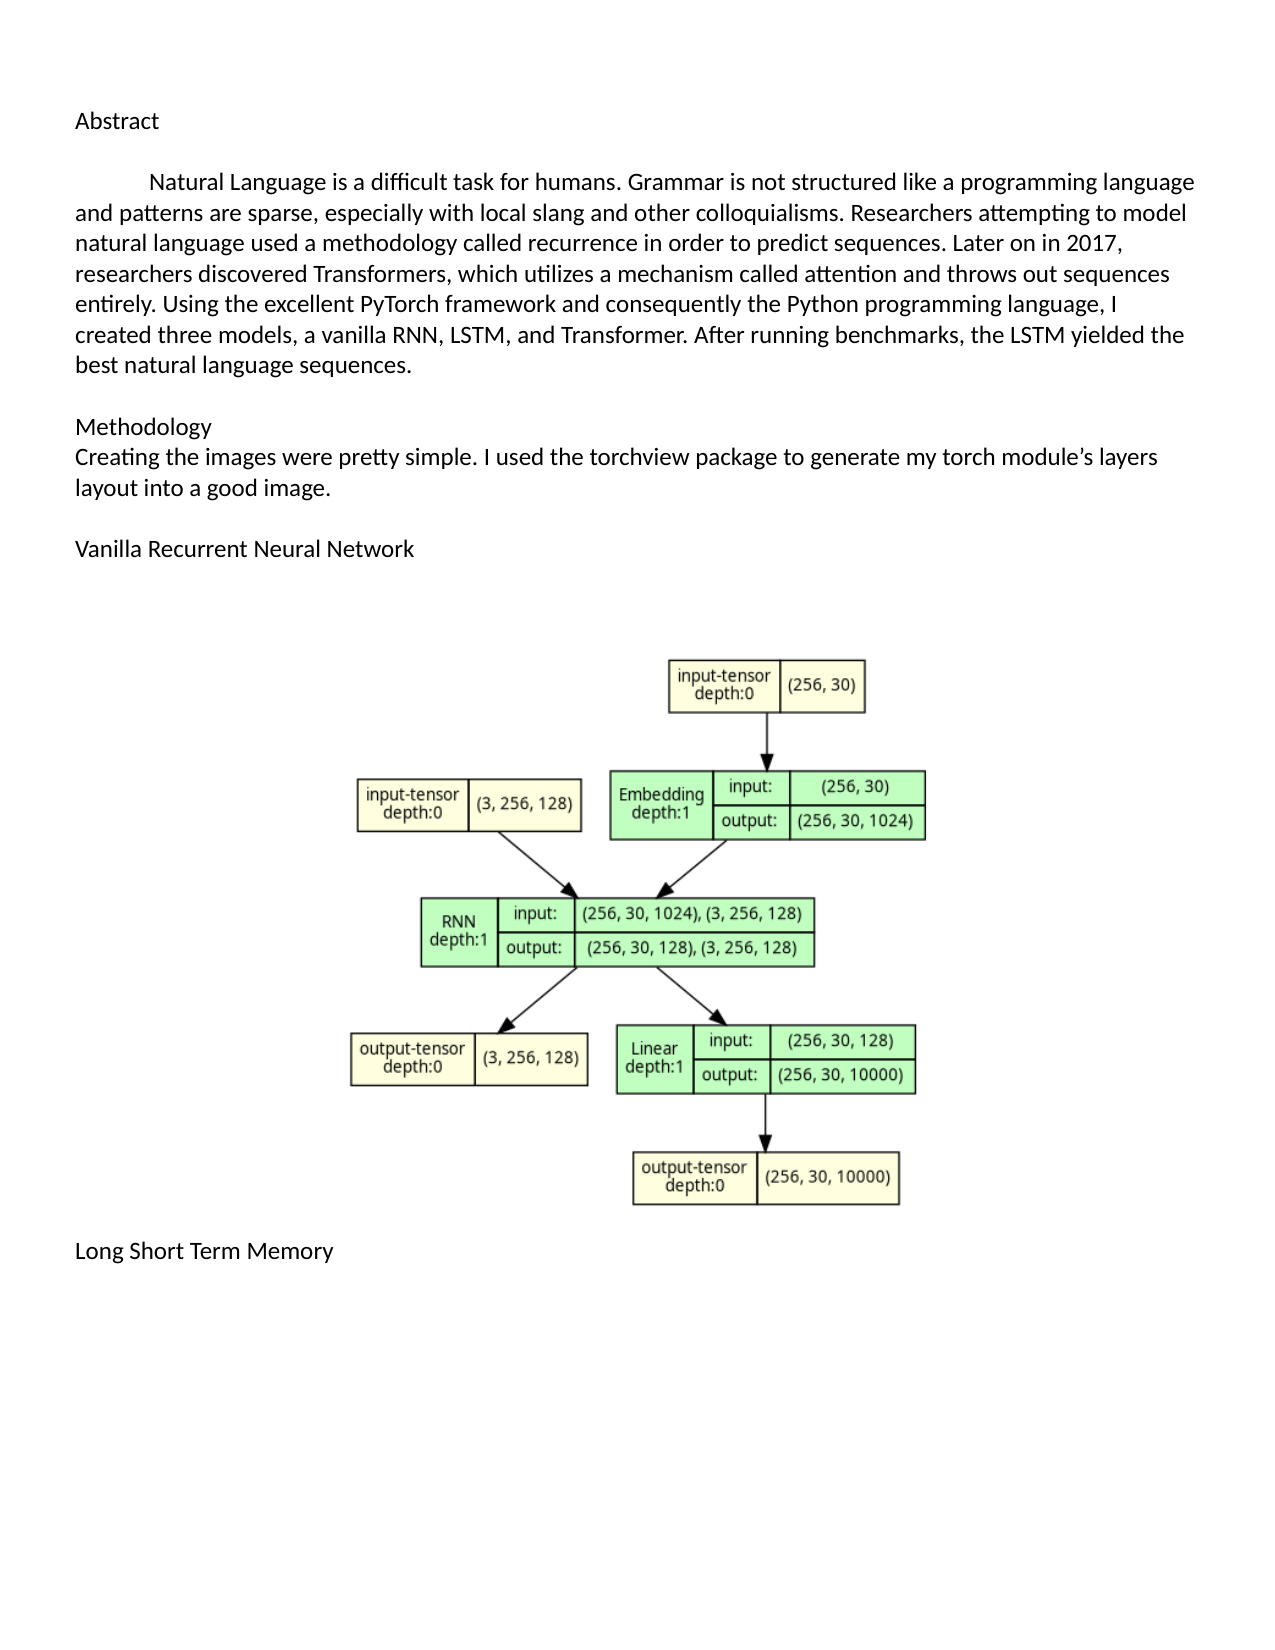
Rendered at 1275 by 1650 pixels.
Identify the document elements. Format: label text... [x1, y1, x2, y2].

text Abstract [75, 106, 1200, 136]
text Methodology [75, 411, 1200, 441]
picture [344, 655, 931, 1211]
text Vanilla Recurrent Neural Network [75, 533, 1200, 563]
text Long Short Term Memory [75, 1235, 1200, 1265]
text Natural Language is a difficult task for humans. Grammar is not structured like a programming language and patterns are sparse, especially with local slang and other colloquialisms. Researchers attempting to model natural language used a methodology called recurrence in order to predict sequences. Later on in 2017, researchers discovered Transformers, which utilizes a mechanism called attention and throws out sequences entirely. Using the excellent PyTorch framework and consequently the Python programming language, I created three models, a vanilla RNN, LSTM, and Transformer. After running benchmarks, the LSTM yielded the best natural language sequences. [75, 167, 1200, 380]
text Creating the images were pretty simple. I used the torchview package to generate my torch module’s layers layout into a good image. [75, 441, 1200, 502]
